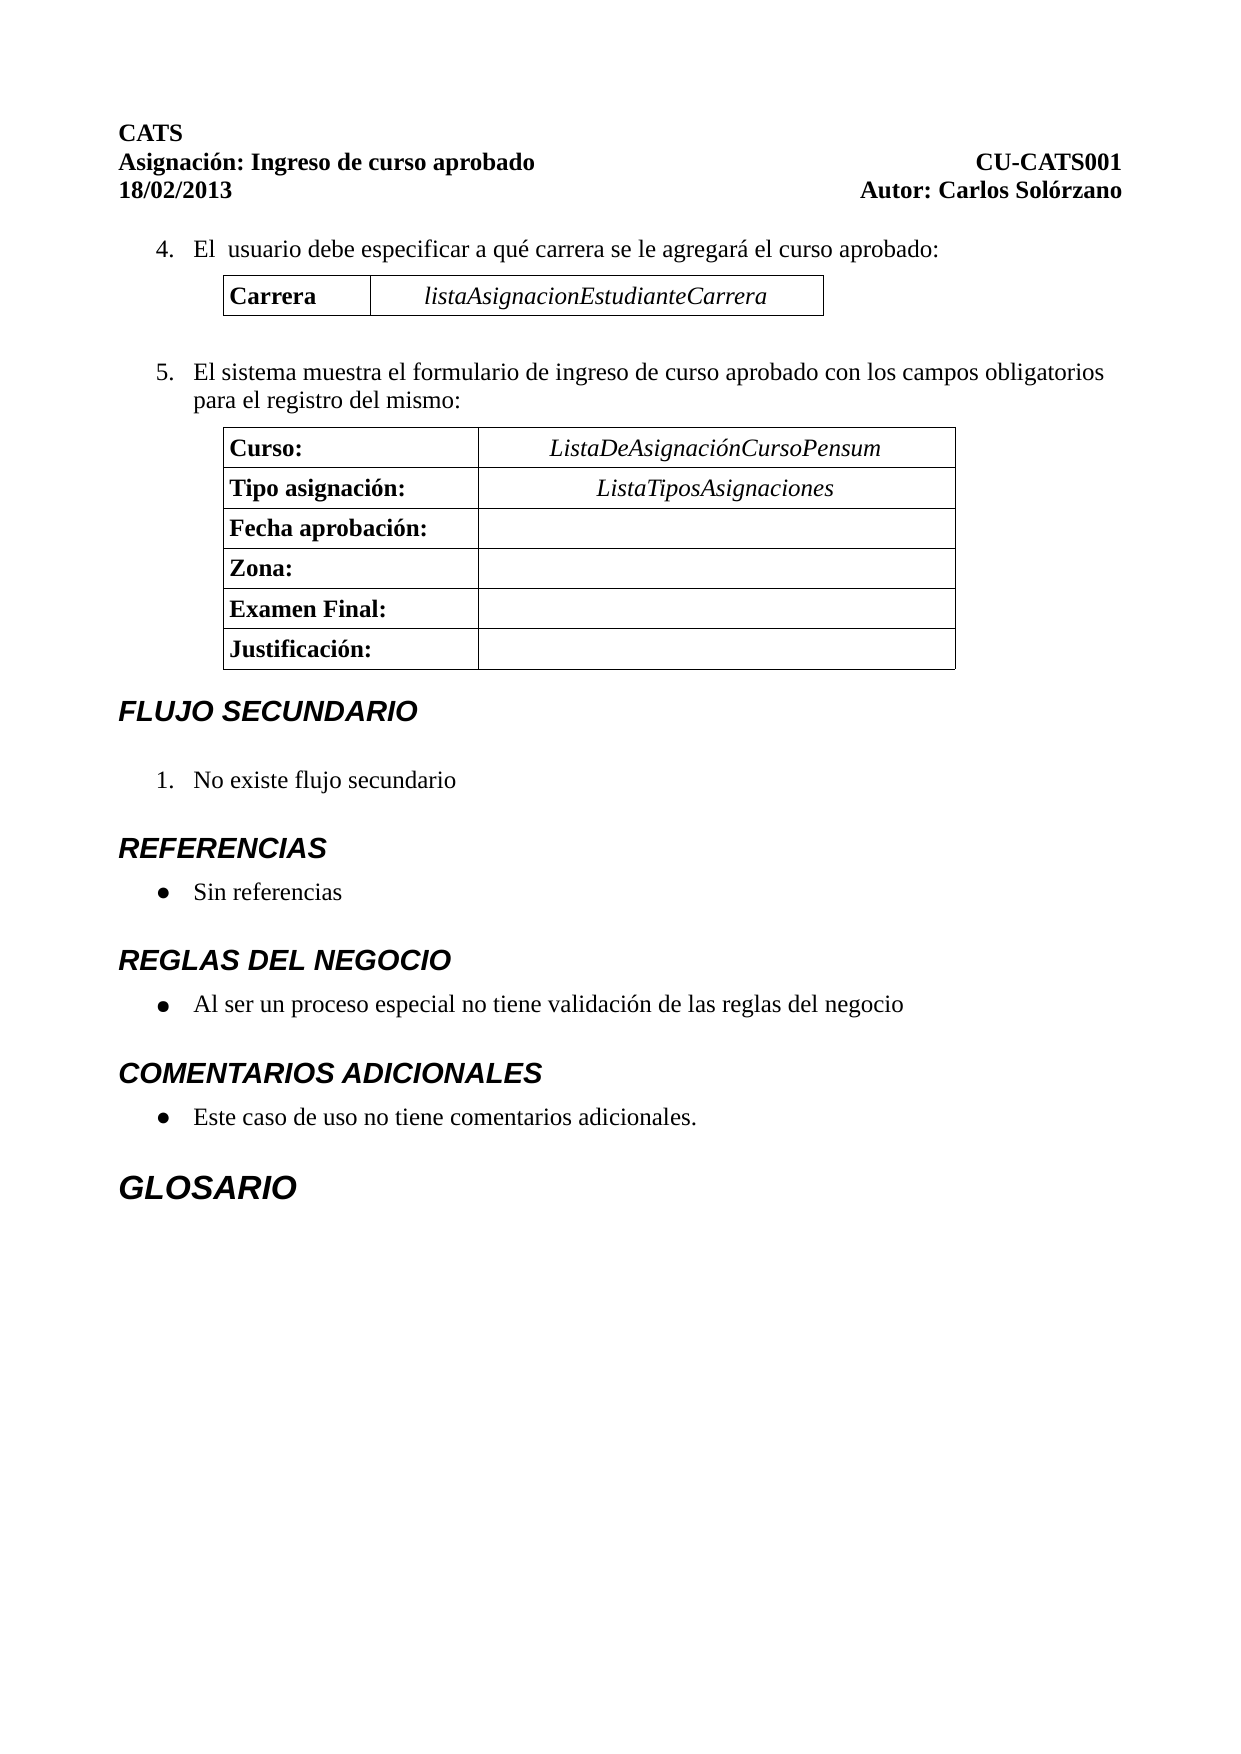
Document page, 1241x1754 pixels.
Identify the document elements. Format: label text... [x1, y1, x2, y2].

list Al ser un proceso especial no tiene validación de las reglas del negocio [156, 989, 1122, 1018]
text ● Este caso de uso no tiene comentarios adicionales. [156, 1102, 1122, 1130]
subtitle COMENTARIOS ADICIONALES [118, 1056, 1122, 1089]
list El sistema muestra el formulario de ingreso de curso aprobado con los campos obligatorios para el registro del mismo: [156, 357, 1122, 414]
table_cell [479, 549, 955, 588]
list No existe flujo secundario [156, 765, 1122, 793]
table_header ListaDeAsignaciónCursoPensum [479, 428, 955, 467]
table_cell [479, 509, 955, 548]
table_header Carrera [224, 276, 370, 315]
table_cell Tipo asignación: [224, 468, 478, 507]
table_cell [479, 589, 955, 628]
table_cell Fecha aprobación: [224, 509, 478, 548]
table_cell Justificación: [224, 629, 478, 669]
list El usuario debe especificar a qué carrera se le agregará el curso aprobado: [156, 234, 1122, 263]
table_cell Examen Final: [224, 589, 478, 628]
table_cell Zona: [224, 549, 478, 588]
subtitle REGLAS DEL NEGOCIO [118, 943, 1122, 977]
table_header listaAsignacionEstudianteCarrera [371, 276, 823, 315]
table_cell ListaTiposAsignaciones [479, 468, 955, 507]
subtitle GLOSARIO [118, 1168, 1122, 1207]
table_header Curso: [224, 428, 478, 467]
subtitle REFERENCIAS [118, 831, 1122, 864]
text ● Sin referencias [156, 877, 1122, 906]
table_cell [479, 629, 955, 669]
subtitle FLUJO SECUNDARIO [118, 694, 1122, 727]
